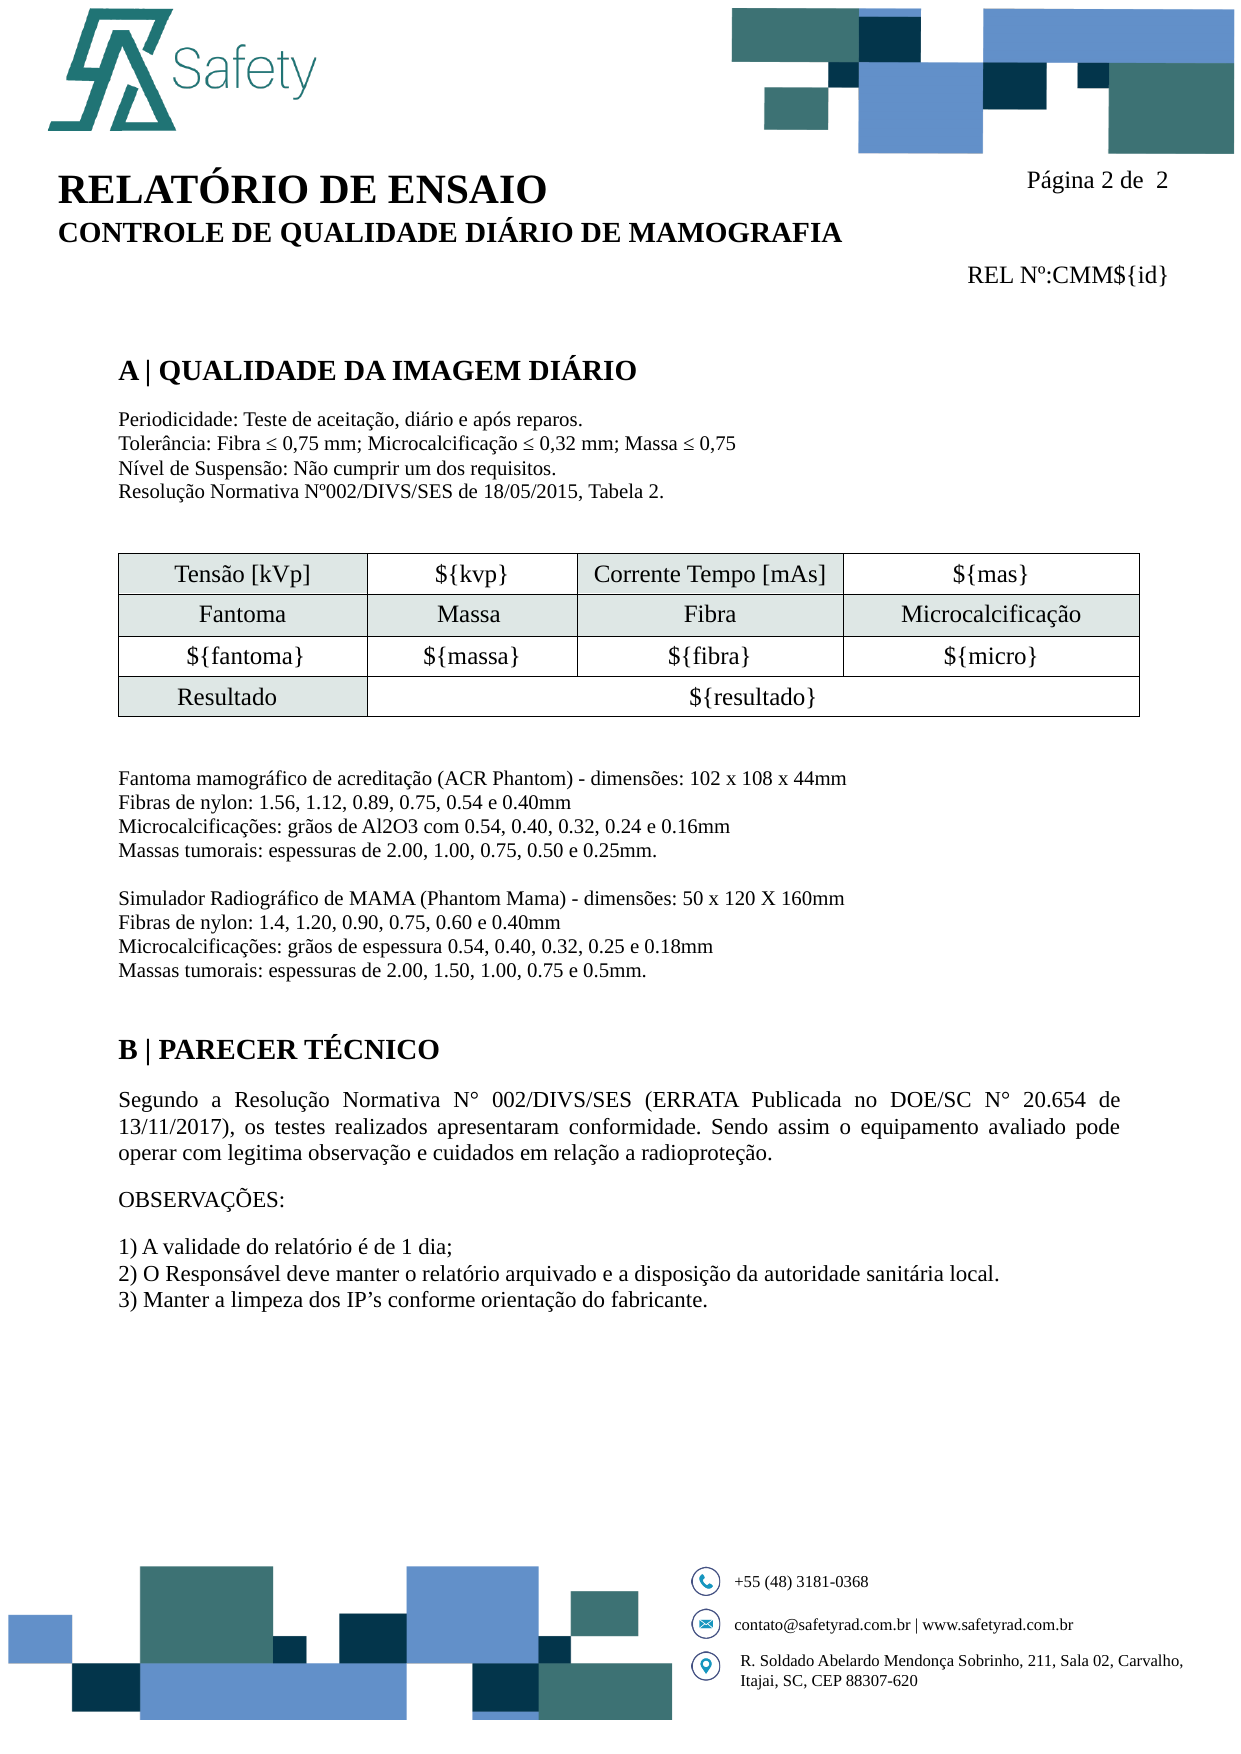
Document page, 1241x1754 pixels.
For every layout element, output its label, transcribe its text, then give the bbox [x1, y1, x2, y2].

text Nível de Suspensão: Não cumprir um dos requisitos. [118, 455, 1122, 479]
picture [691, 1566, 721, 1596]
table_cell ${massa} [368, 637, 577, 676]
text Fibras de nylon: 1.56, 1.12, 0.89, 0.75, 0.54 e 0.40mm [118, 790, 1122, 814]
text Resolução Normativa Nº002/DIVS/SES de 18/05/2015, Tabela 2. [118, 479, 1122, 503]
text Tolerância: Fibra ≤ 0,75 mm; Microcalcificação ≤ 0,32 mm; Massa ≤ 0,75 [118, 431, 1122, 455]
text A | QUALIDADE DA IMAGEM DIÁRIO [118, 353, 1122, 386]
table_cell Fibra [578, 595, 843, 636]
table_cell Resultado [119, 677, 367, 716]
table_header Tensão [kVp] [119, 554, 367, 593]
picture [8, 1566, 673, 1720]
picture [731, 8, 1235, 154]
text 1) A validade do relatório é de 1 dia; [118, 1233, 1122, 1260]
table_cell Microcalcificação [844, 595, 1139, 636]
table_cell ${fibra} [578, 637, 843, 676]
text OBSERVAÇÕES: [118, 1186, 1122, 1213]
text 2) O Responsável deve manter o relatório arquivado e a disposição da autoridade sanitária local. [118, 1260, 1122, 1286]
text B | PARECER TÉCNICO [118, 1032, 1122, 1066]
table_cell Massa [368, 595, 577, 636]
table_cell ${resultado} [368, 677, 1139, 716]
text Microcalcificações: grãos de Al2O3 com 0.54, 0.40, 0.32, 0.24 e 0.16mm [118, 814, 1122, 838]
picture [691, 1608, 721, 1639]
table_header ${kvp} [368, 554, 577, 593]
picture [47, 8, 317, 131]
table_cell Fantoma [119, 595, 367, 636]
text Microcalcificações: grãos de espessura 0.54, 0.40, 0.32, 0.25 e 0.18mm [118, 934, 1122, 958]
table_header ${mas} [844, 554, 1139, 593]
text Fantoma mamográfico de acreditação (ACR Phantom) - dimensões: 102 x 108 x 44mm [118, 766, 1122, 790]
text Massas tumorais: espessuras de 2.00, 1.00, 0.75, 0.50 e 0.25mm. [118, 838, 1122, 862]
table_header Corrente Tempo [mAs] [578, 554, 843, 593]
text Periodicidade: Teste de aceitação, diário e após reparos. [118, 407, 1122, 431]
picture [691, 1651, 721, 1681]
table_cell ${fantoma} [119, 637, 367, 676]
text 3) Manter a limpeza dos IP’s conforme orientação do fabricante. [118, 1286, 1122, 1312]
text Segundo a Resolução Normativa N° 002/DIVS/SES (ERRATA Publicada no DOE/SC N° 20.654 de 13/11/2017), os testes realizados apresentaram conformidade. Sendo assim o equipamento avaliado pode operar com legitima observação e cuidados em relação a radioproteção. [118, 1086, 1122, 1165]
text Fibras de nylon: 1.4, 1.20, 0.90, 0.75, 0.60 e 0.40mm [118, 910, 1122, 934]
text Simulador Radiográfico de MAMA (Phantom Mama) - dimensões: 50 x 120 X 160mm [118, 886, 1122, 910]
text Massas tumorais: espessuras de 2.00, 1.50, 1.00, 0.75 e 0.5mm. [118, 958, 1122, 982]
table_cell ${micro} [844, 637, 1139, 676]
